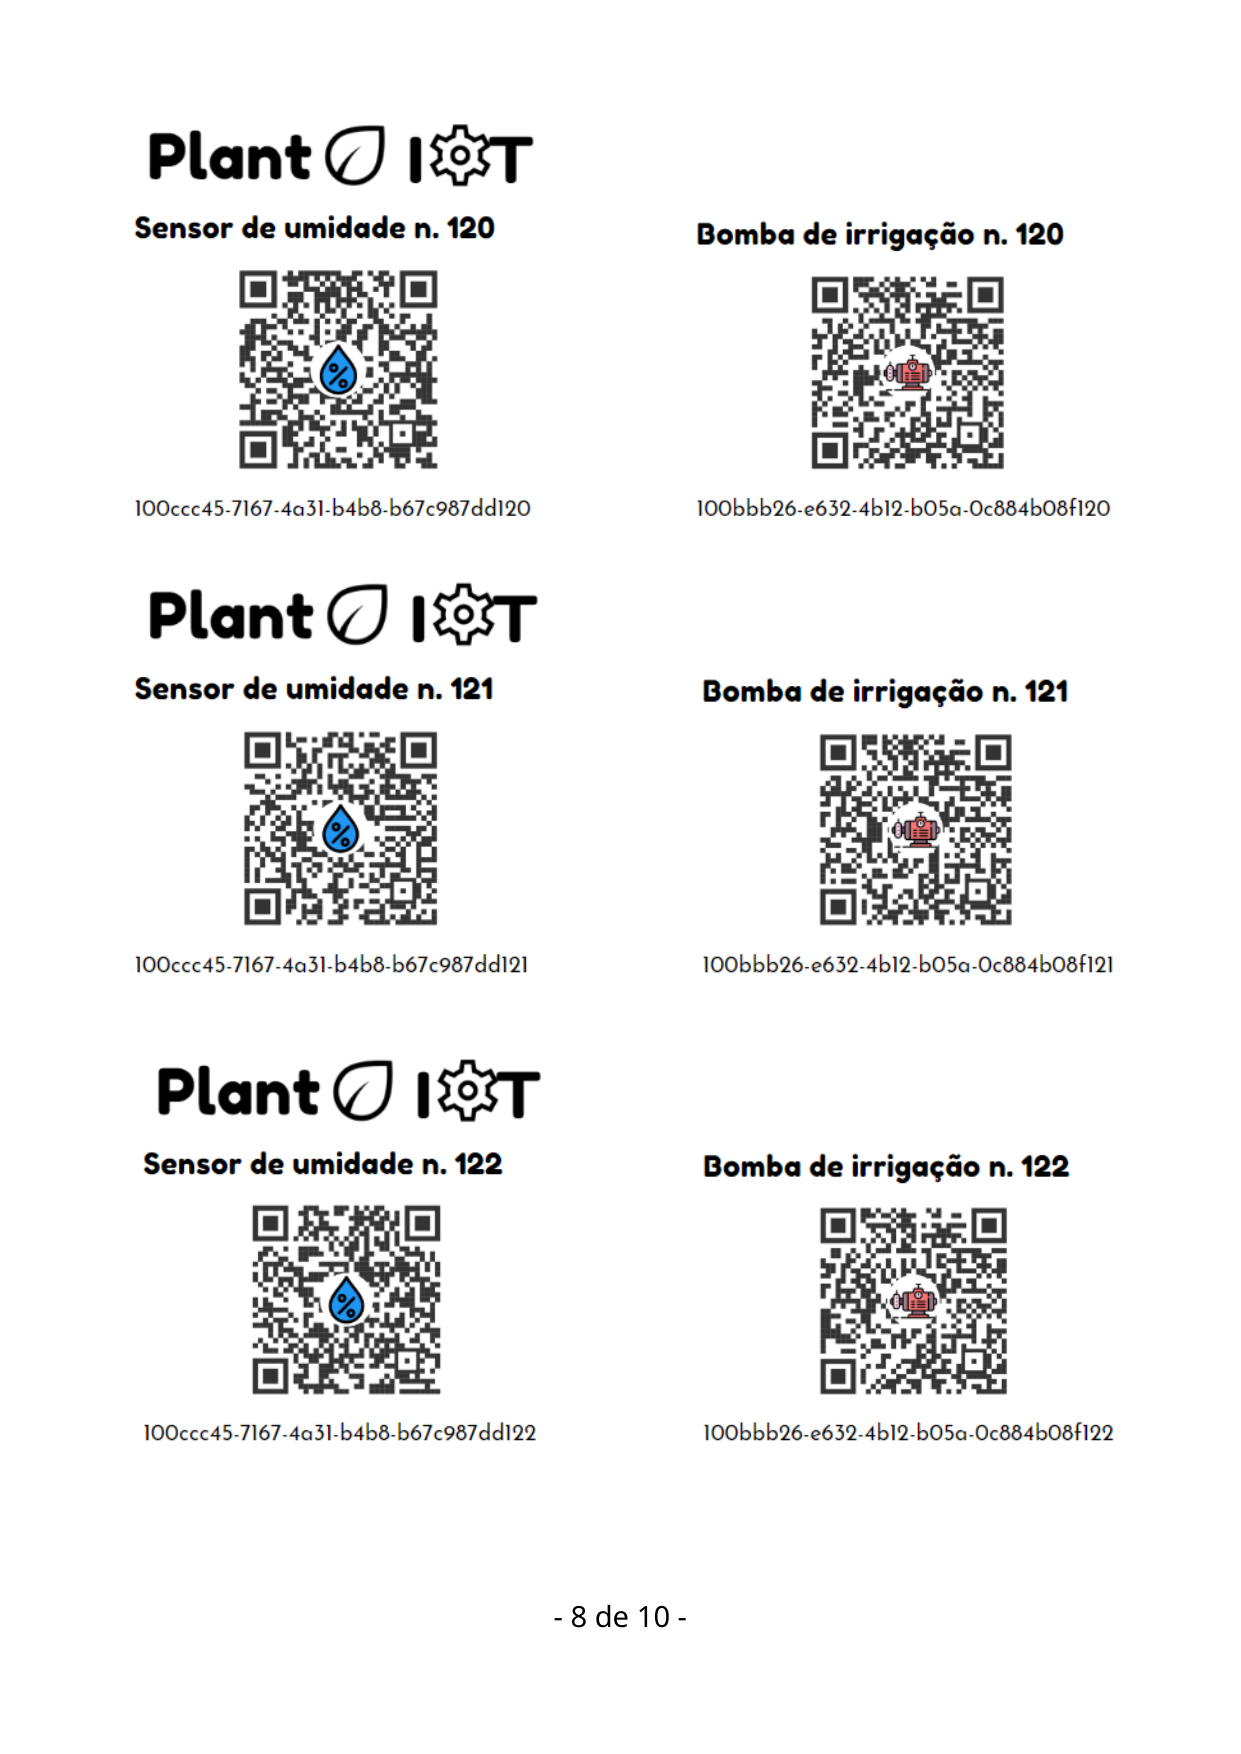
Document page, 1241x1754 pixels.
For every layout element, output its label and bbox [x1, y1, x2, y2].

table_cell [118, 1490, 1122, 1519]
table_cell [118, 1019, 1122, 1047]
picture [118, 1047, 1123, 1490]
picture [118, 576, 1123, 1019]
table_cell [118, 548, 1122, 576]
picture [118, 118, 1123, 548]
